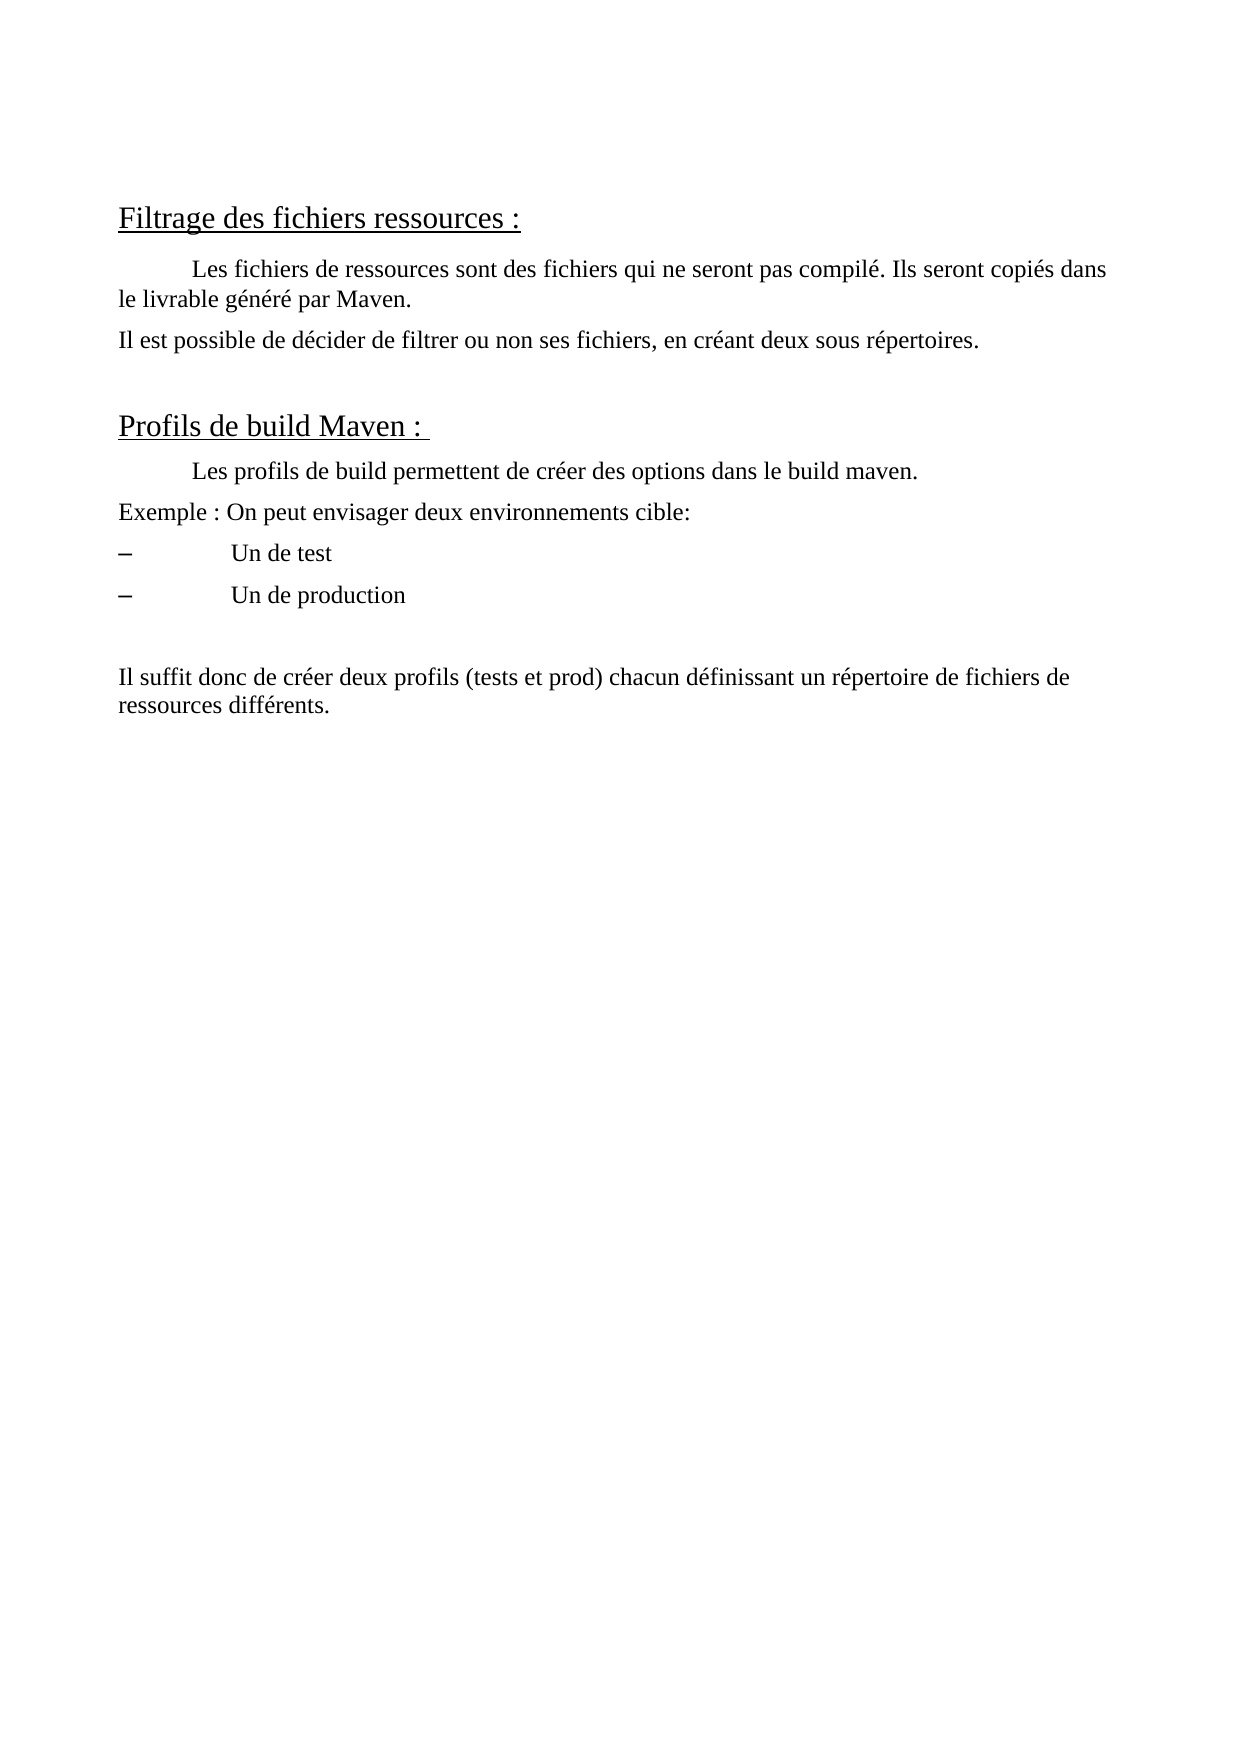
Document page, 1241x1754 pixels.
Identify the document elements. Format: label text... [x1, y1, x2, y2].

text Profils de build Maven : [118, 407, 1122, 443]
list Un de test [118, 538, 1122, 567]
text Exemple : On peut envisager deux environnements cible: [118, 497, 1122, 526]
text Les profils de build permettent de créer des options dans le build maven. [118, 456, 1122, 485]
text Filtrage des fichiers ressources : [118, 200, 1122, 236]
text Il est possible de décider de filtrer ou non ses fichiers, en créant deux sous répertoires. [118, 325, 1122, 354]
text Les fichiers de ressources sont des fichiers qui ne seront pas compilé. Ils seront copiés dans le livrable généré par Maven. [118, 248, 1122, 313]
text Il suffit donc de créer deux profils (tests et prod) chacun définissant un répertoire de fichiers de ressources différents. [118, 662, 1122, 719]
list Un de production [118, 580, 1122, 608]
